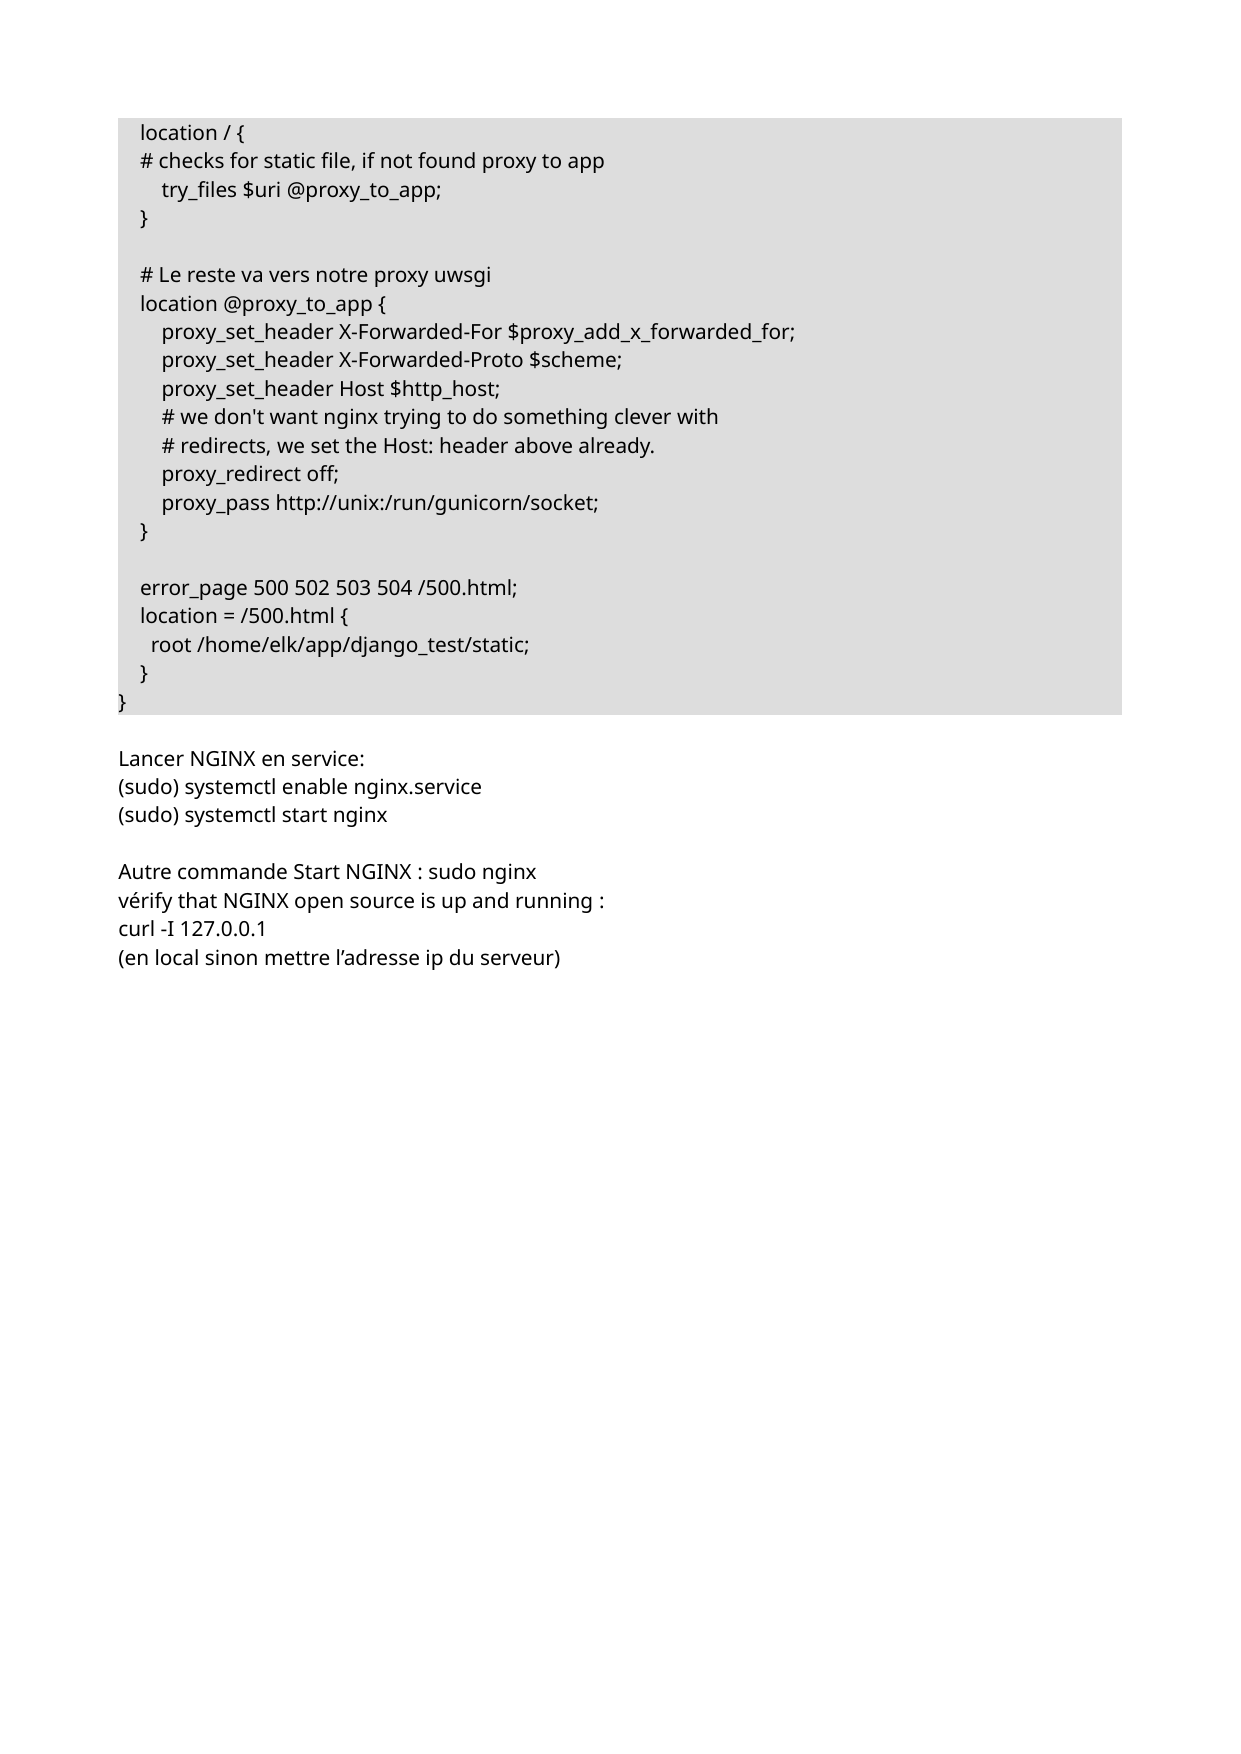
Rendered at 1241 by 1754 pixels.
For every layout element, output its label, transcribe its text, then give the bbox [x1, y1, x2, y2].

text root /home/elk/app/django_test/static; [118, 630, 1122, 658]
text } [118, 516, 1122, 545]
text Autre commande Start NGINX : sudo nginx [118, 857, 1122, 886]
text location = /500.html { [118, 602, 1122, 630]
text error_page 500 502 503 504 /500.html; [118, 573, 1122, 602]
text Lancer NGINX en service: [118, 744, 1122, 772]
text location @proxy_to_app { [118, 289, 1122, 317]
text # checks for static file, if not found proxy to app [118, 147, 1122, 175]
text } [118, 687, 1122, 715]
text } [118, 658, 1122, 687]
text # redirects, we set the Host: header above already. [118, 431, 1122, 459]
text } [118, 203, 1122, 232]
text location / { [118, 118, 1122, 147]
text proxy_pass http://unix:/run/gunicorn/socket; [118, 488, 1122, 516]
text try_files $uri @proxy_to_app; [118, 175, 1122, 203]
text # we don't want nginx trying to do something clever with [118, 402, 1122, 431]
text proxy_redirect off; [118, 459, 1122, 488]
text (sudo) systemctl start nginx [118, 801, 1122, 829]
text (sudo) systemctl enable nginx.service [118, 772, 1122, 801]
text # Le reste va vers notre proxy uwsgi [118, 260, 1122, 289]
text proxy_set_header Host $http_host; [118, 374, 1122, 402]
text curl -I 127.0.0.1 [118, 914, 1122, 943]
text vérify that NGINX open source is up and running : [118, 886, 1122, 914]
text proxy_set_header X-Forwarded-Proto $scheme; [118, 346, 1122, 374]
text (en local sinon mettre l’adresse ip du serveur) [118, 943, 1122, 971]
text proxy_set_header X-Forwarded-For $proxy_add_x_forwarded_for; [118, 317, 1122, 346]
